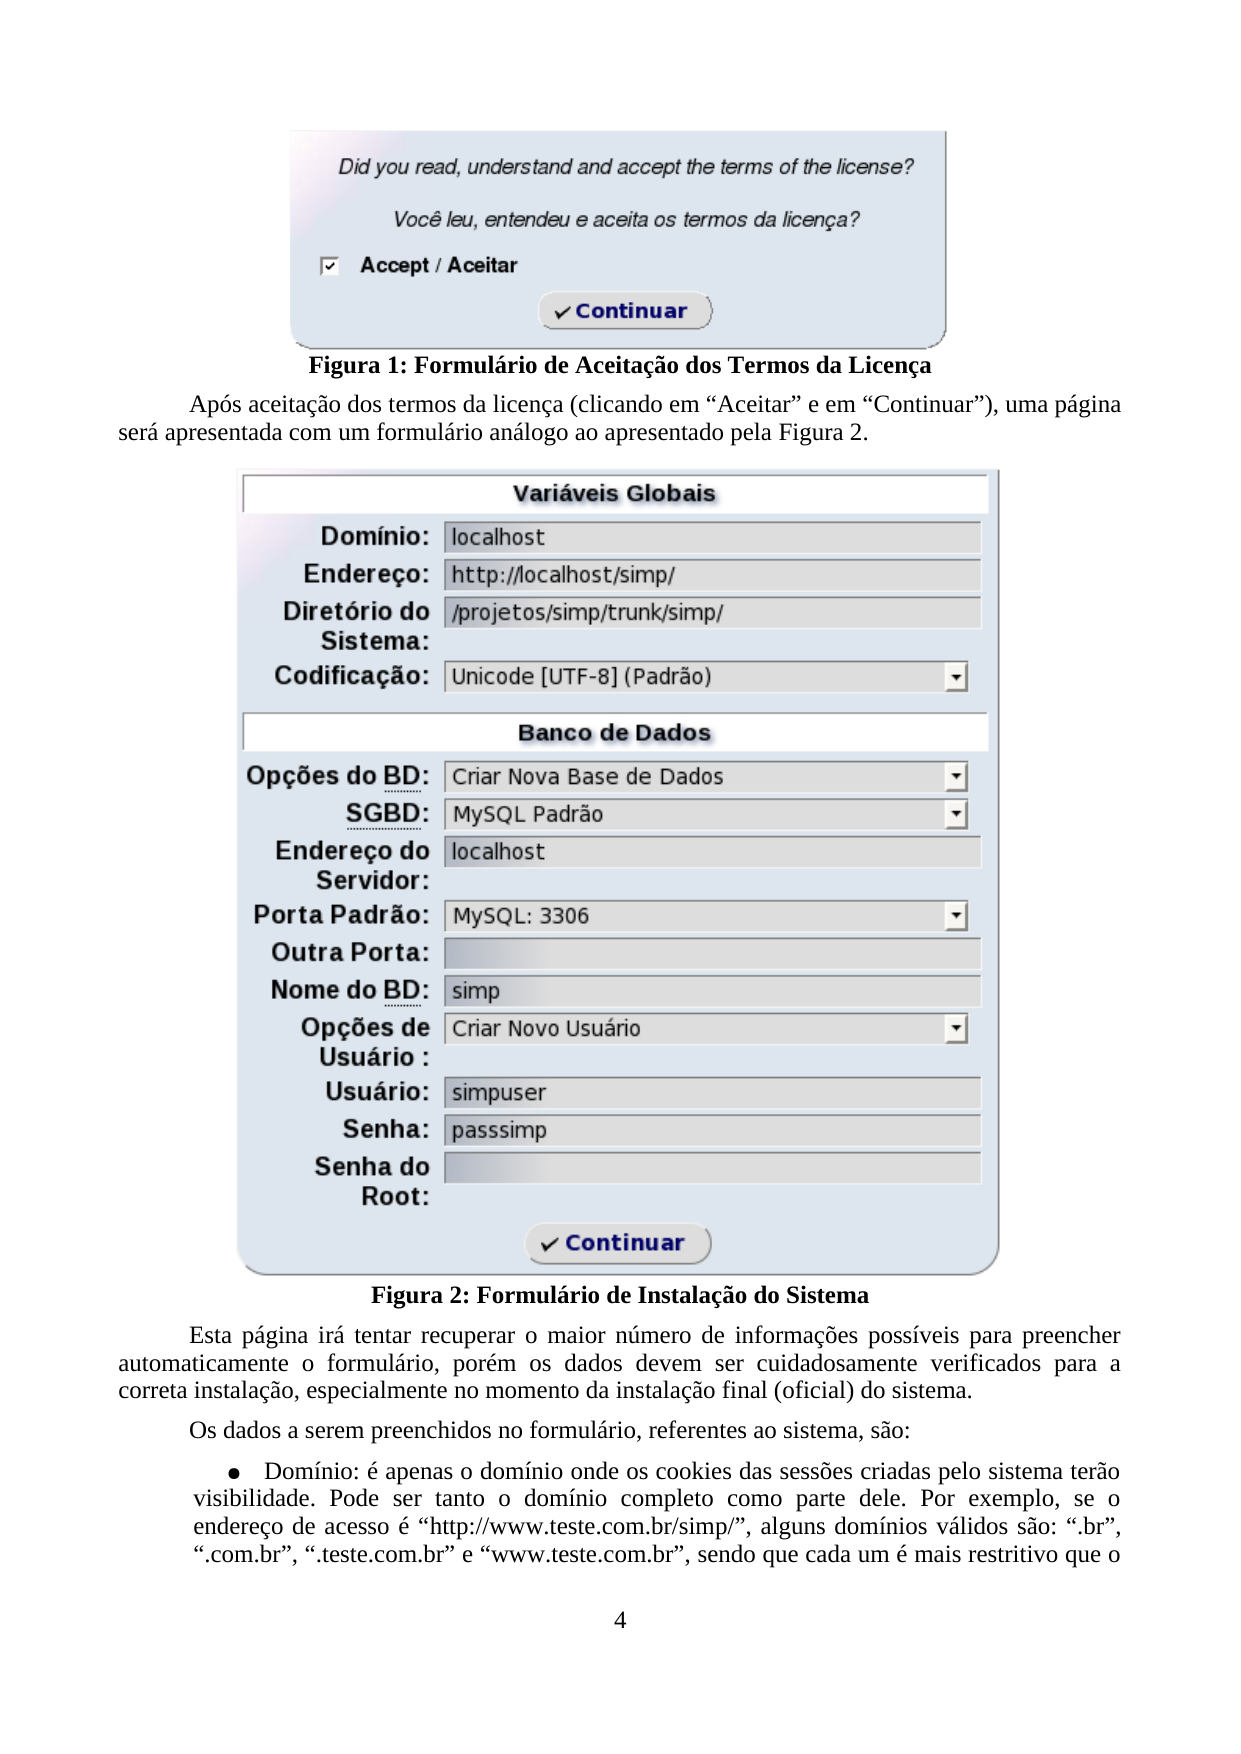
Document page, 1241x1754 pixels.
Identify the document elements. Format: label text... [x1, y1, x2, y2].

picture [289, 130, 951, 351]
text Esta página irá tentar recuperar o maior número de informações possíveis para preencher automaticamente o formulário, porém os dados devem ser cuidadosamente verificados para a correta instalação, especialmente no momento da instalação final (oficial) do sistema. [118, 1309, 1122, 1404]
text [118, 118, 1122, 131]
text Figura 1: Formulário de Aceitação dos Termos da Licença [118, 131, 1122, 378]
text [118, 458, 1122, 480]
list Domínio: é apenas o domínio onde os cookies das sessões criadas pelo sistema terão visibilidade. Pode ser tanto o domínio completo como parte dele. Por exemplo, se o endereço de acesso é “http://www.teste.com.br/simp/”, alguns domínios válidos são: “.br”, “.com.br”, “.teste.com.br” e “www.teste.com.br”, sendo que cada um é mais restritivo que o [156, 1457, 1122, 1568]
text Após aceitação dos termos da licença (clicando em “Aceitar” e em “Continuar”), uma página será apresentada com um formulário análogo ao apresentado pela Figura 2. [118, 378, 1122, 446]
text Os dados a serem preenchidos no formulário, referentes ao sistema, são: [118, 1417, 1122, 1444]
text Figura 2: Formulário de Instalação do Sistema [118, 480, 1122, 1309]
picture [235, 467, 1005, 1282]
